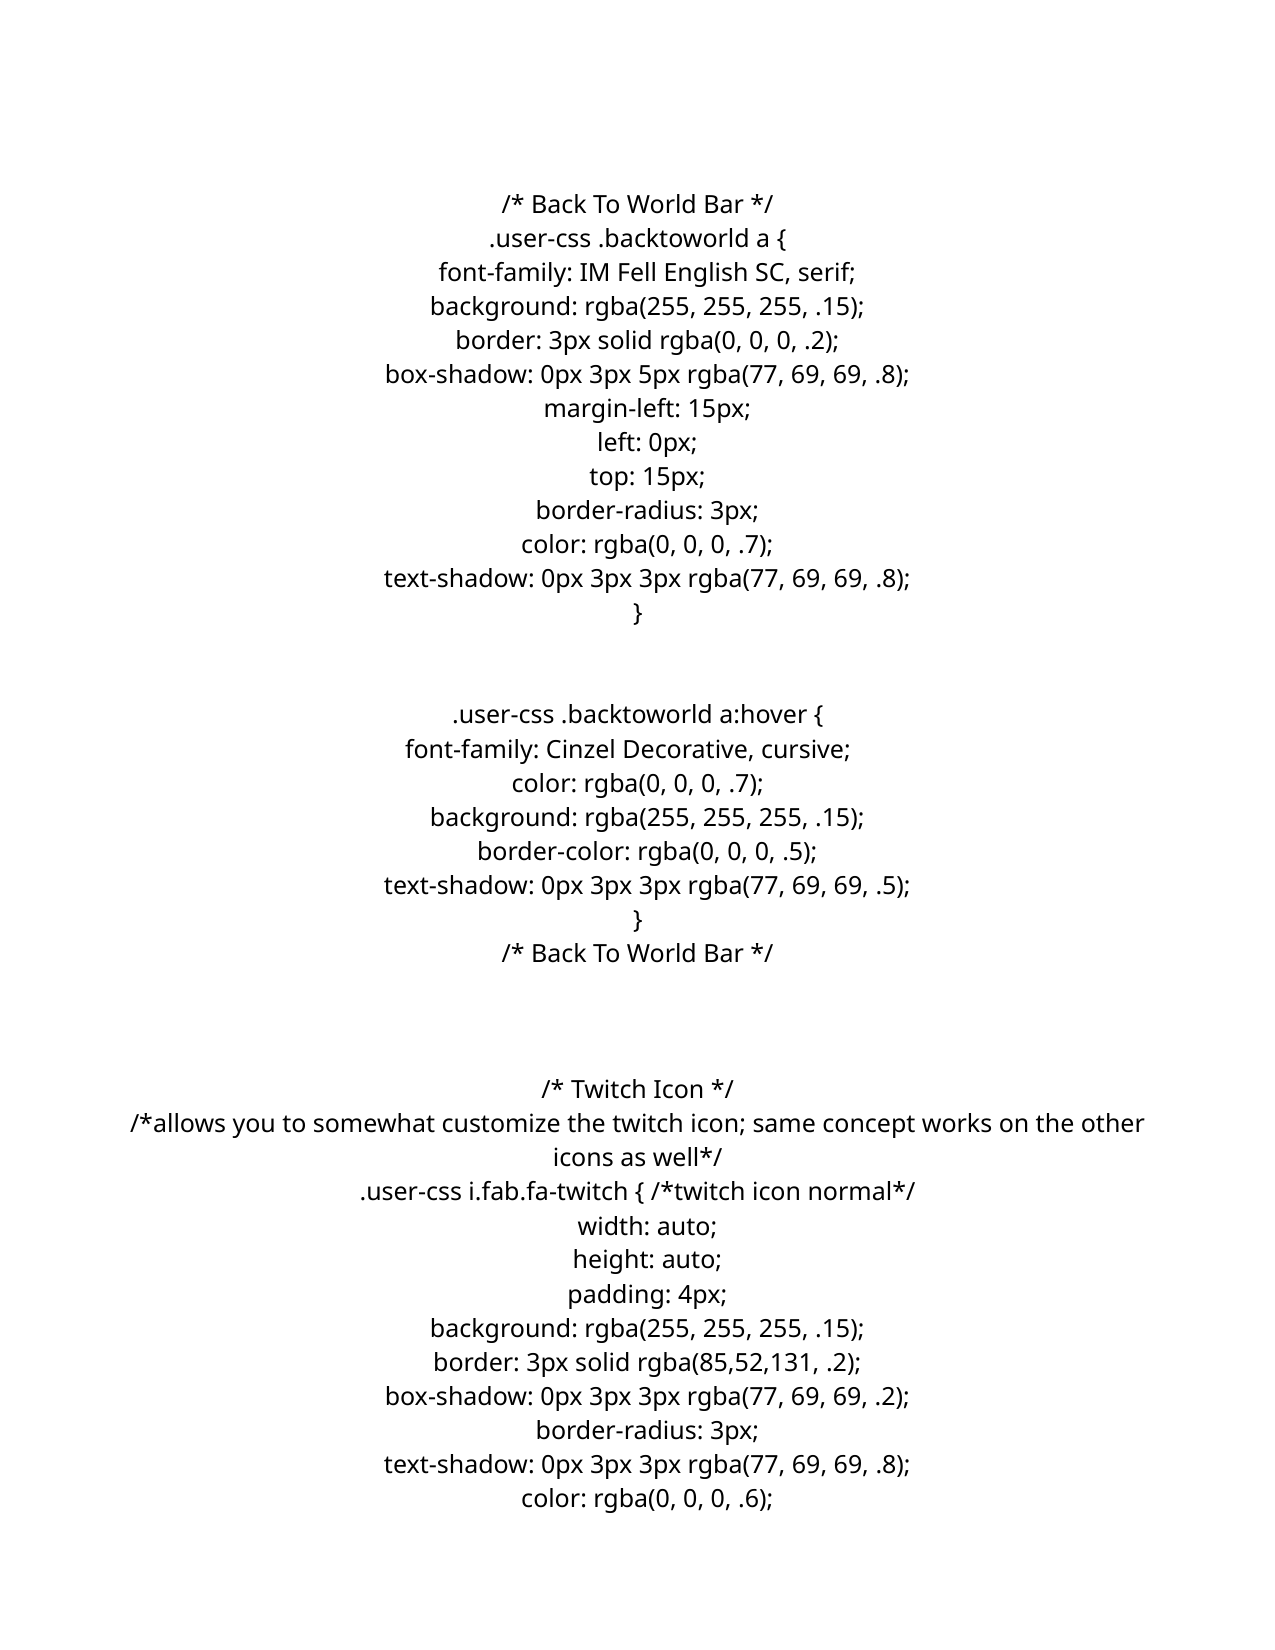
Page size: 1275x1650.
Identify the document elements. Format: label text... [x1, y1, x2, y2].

text text-shadow: 0px 3px 3px rgba(77, 69, 69, .5); [118, 867, 1157, 902]
text /* Twitch Icon */ [118, 1072, 1157, 1106]
text background: rgba(255, 255, 255, .15); [118, 288, 1157, 322]
text .user-css .backtoworld a { [118, 220, 1157, 254]
text background: rgba(255, 255, 255, .15); [118, 1310, 1157, 1344]
text } [118, 595, 1157, 629]
text background: rgba(255, 255, 255, .15); [118, 799, 1157, 833]
text margin-left: 15px; [118, 391, 1157, 425]
text border-radius: 3px; [118, 493, 1157, 527]
text box-shadow: 0px 3px 5px rgba(77, 69, 69, .8); [118, 357, 1157, 391]
text padding: 4px; [118, 1276, 1157, 1310]
text color: rgba(0, 0, 0, .7); [118, 765, 1157, 799]
text .user-css i.fab.fa-twitch { /*twitch icon normal*/ [118, 1174, 1157, 1208]
text border-color: rgba(0, 0, 0, .5); [118, 833, 1157, 867]
text box-shadow: 0px 3px 3px rgba(77, 69, 69, .2); [118, 1378, 1157, 1412]
text /*allows you to somewhat customize the twitch icon; same concept works on the other icons as well*/ [118, 1106, 1157, 1174]
text color: rgba(0, 0, 0, .6); [118, 1481, 1157, 1515]
text left: 0px; [118, 425, 1157, 459]
text height: auto; [118, 1242, 1157, 1276]
text width: auto; [118, 1208, 1157, 1242]
text font-family: Cinzel Decorative, cursive; [118, 731, 1157, 765]
text color: rgba(0, 0, 0, .7); [118, 527, 1157, 561]
text /* Back To World Bar */ [118, 186, 1157, 220]
text font-family: IM Fell English SC, serif; [118, 254, 1157, 288]
text top: 15px; [118, 459, 1157, 493]
text border: 3px solid rgba(85,52,131, .2); [118, 1344, 1157, 1378]
text text-shadow: 0px 3px 3px rgba(77, 69, 69, .8); [118, 561, 1157, 595]
text border-radius: 3px; [118, 1412, 1157, 1447]
text text-shadow: 0px 3px 3px rgba(77, 69, 69, .8); [118, 1447, 1157, 1481]
text .user-css .backtoworld a:hover { [118, 697, 1157, 731]
text /* Back To World Bar */ [118, 936, 1157, 970]
text } [118, 902, 1157, 936]
text border: 3px solid rgba(0, 0, 0, .2); [118, 322, 1157, 357]
